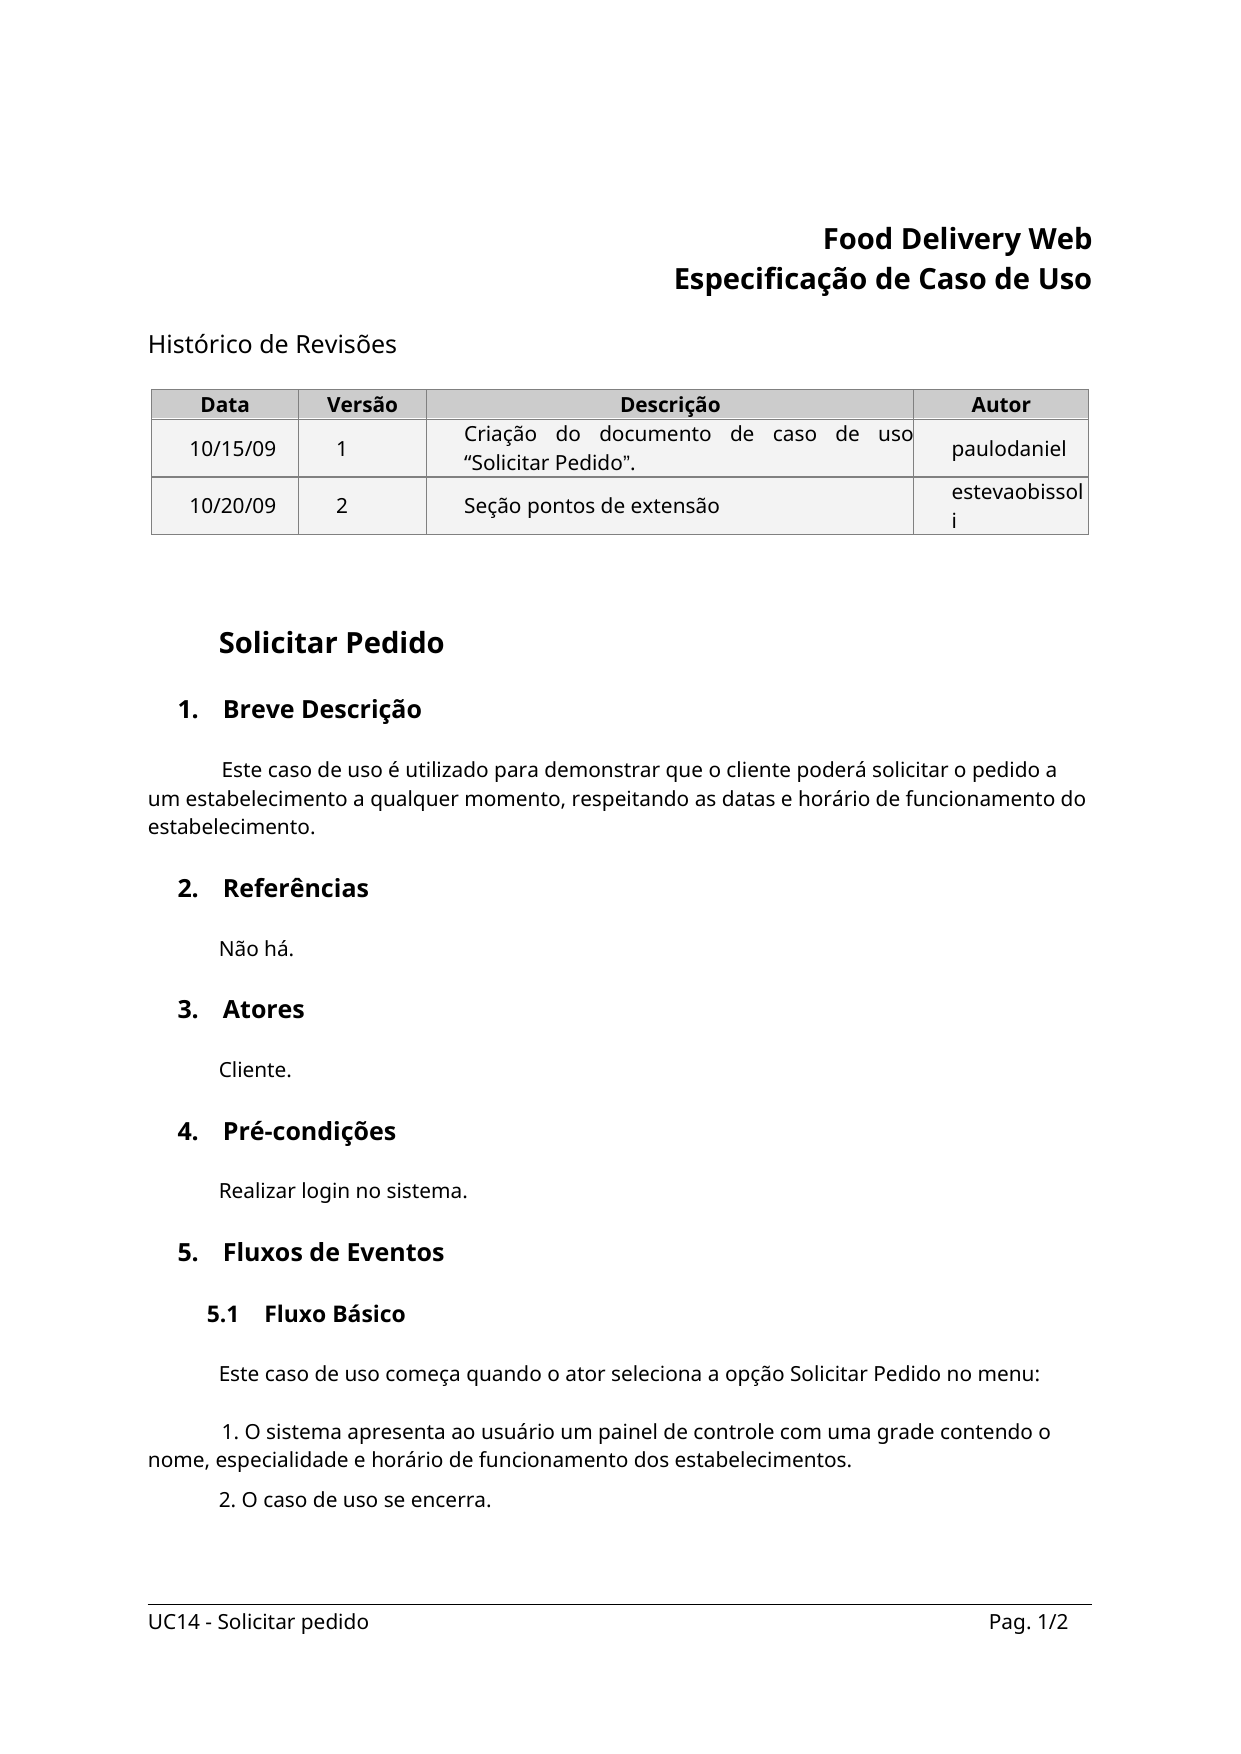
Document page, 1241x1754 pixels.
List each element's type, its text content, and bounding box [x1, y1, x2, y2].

text Food Delivery Web [148, 219, 1092, 258]
table_header Autor [914, 390, 1088, 418]
table_cell estevaobissoli [914, 478, 1088, 534]
list Especificação de Caso de Uso [185, 258, 1092, 298]
text 2. O caso de uso se encerra. [148, 1485, 1092, 1514]
subtitle Fluxos de Eventos [148, 1234, 1092, 1269]
table_cell 20/10/09 [152, 478, 298, 534]
table_cell Seção pontos de extensão [427, 478, 913, 534]
table_header Descrição [427, 390, 913, 418]
text Este caso de uso começa quando o ator seleciona a opção Solicitar Pedido no menu: [148, 1359, 1092, 1387]
subtitle Pré-condições [148, 1113, 1092, 1147]
text Não há. [148, 934, 1092, 962]
table_cell paulodaniel [914, 420, 1088, 476]
text Histórico de Revisões [148, 326, 1092, 361]
table_cell 1 [299, 420, 426, 476]
text 1. O sistema apresenta ao usuário um painel de controle com uma grade contendo o nome, especialidade e horário de funcionamento dos estabelecimentos. [148, 1417, 1092, 1474]
text Este caso de uso é utilizado para demonstrar que o cliente poderá solicitar o pedido a um estabelecimento a qualquer momento, respeitando as datas e horário de funcionamento do estabelecimento. [148, 755, 1092, 841]
table_header Data [152, 390, 298, 418]
subtitle Fluxo Básico [177, 1298, 1092, 1329]
subtitle Referências [148, 870, 1092, 904]
text Realizar login no sistema. [148, 1177, 1092, 1205]
table_cell 15/10/09 [152, 420, 298, 476]
table_cell 2 [299, 478, 426, 534]
table_cell Criação do documento de caso de uso “Solicitar Pedido”. [427, 420, 913, 476]
subtitle Atores [148, 992, 1092, 1026]
table_header Versão [299, 390, 426, 418]
text Solicitar Pedido [148, 623, 1092, 662]
text Cliente. [148, 1055, 1092, 1084]
subtitle Breve Descrição [148, 692, 1092, 726]
